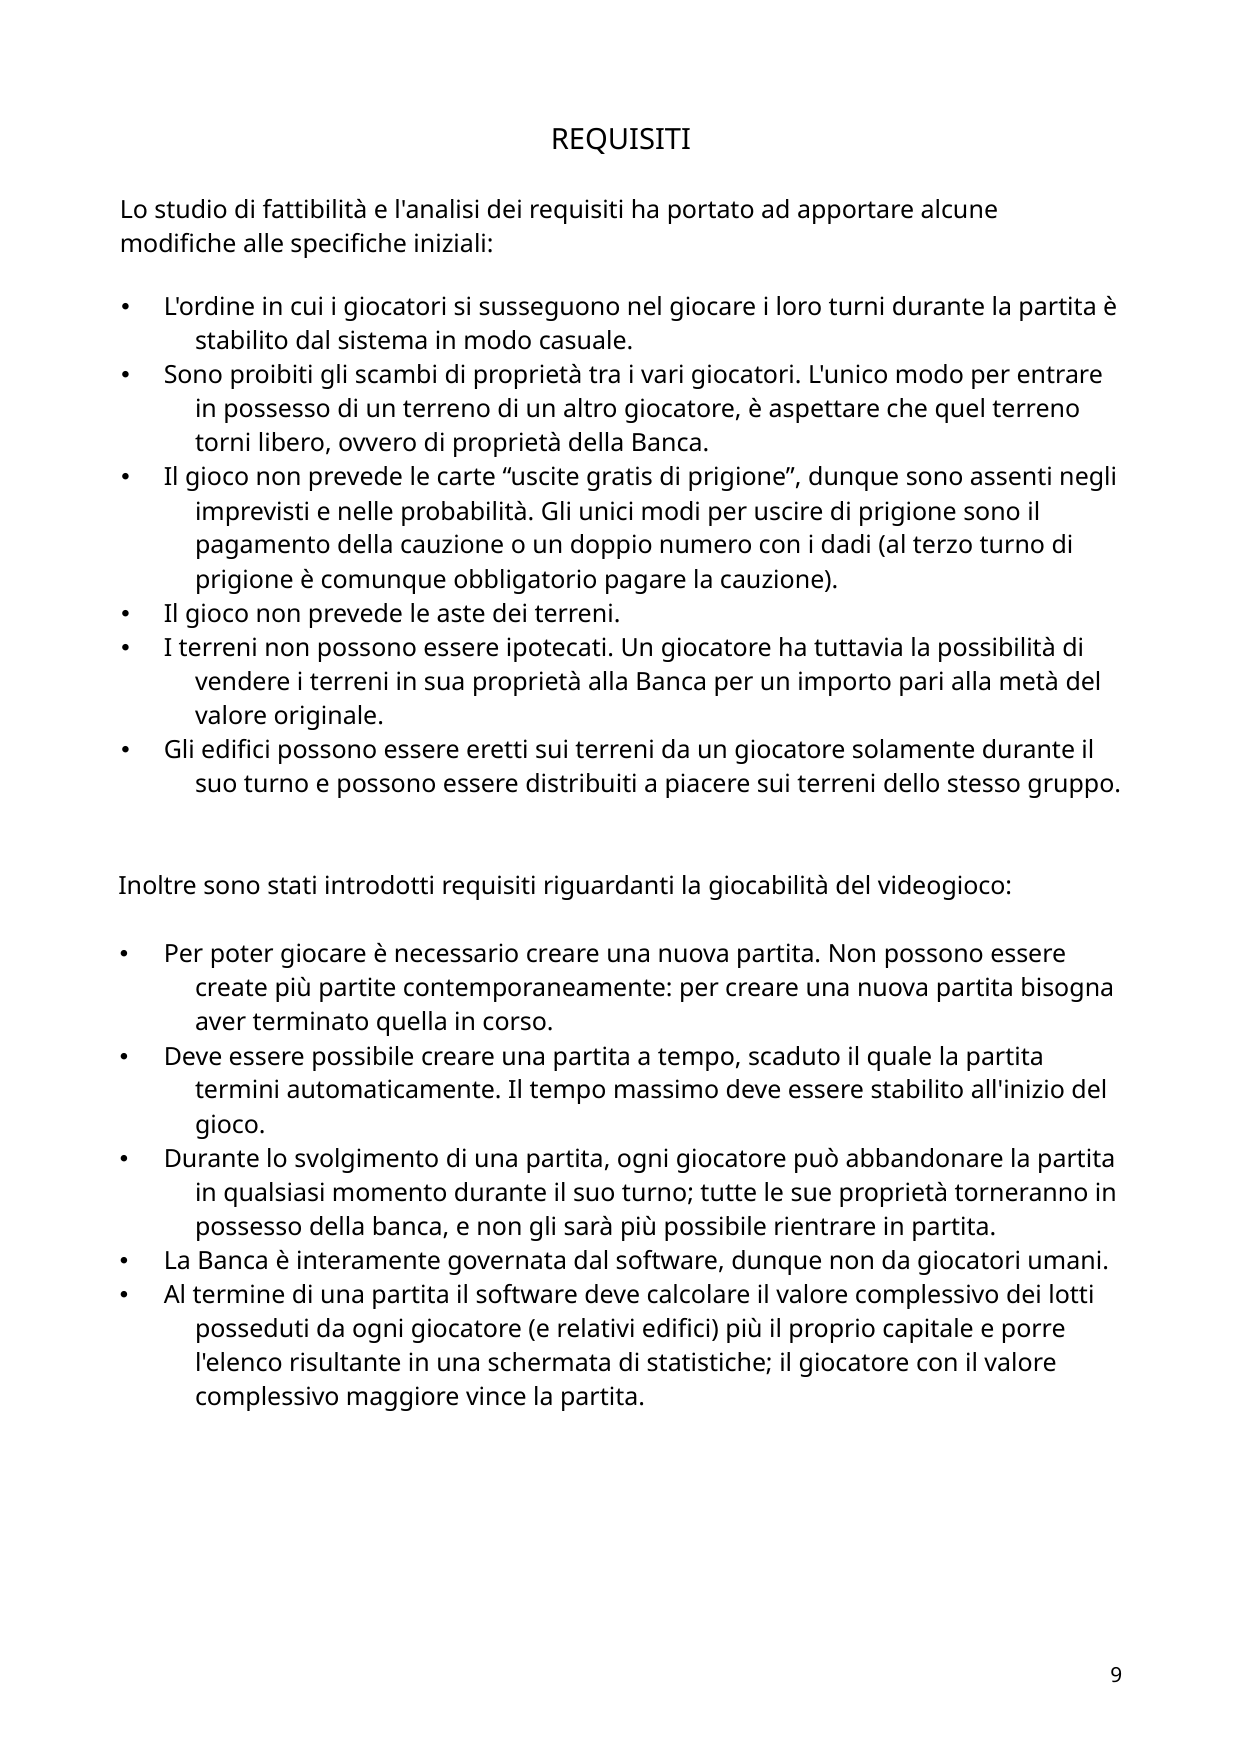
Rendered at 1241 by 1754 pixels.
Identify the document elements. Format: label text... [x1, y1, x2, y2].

list Gli edifici possono essere eretti sui terreni da un giocatore solamente durante il suo turno e possono essere distribuiti a piacere sui terreni dello stesso gruppo. [121, 732, 1122, 800]
list Il gioco non prevede le aste dei terreni. [121, 595, 1122, 629]
list Durante lo svolgimento di una partita, ogni giocatore può abbandonare la partita in qualsiasi momento durante il suo turno; tutte le sue proprietà torneranno in possesso della banca, e non gli sarà più possibile rientrare in partita. [119, 1140, 1122, 1242]
list L'ordine in cui i giocatori si susseguono nel giocare i loro turni durante la partita è stabilito dal sistema in modo casuale. [121, 289, 1122, 357]
list La Banca è interamente governata dal software, dunque non da giocatori umani. [119, 1242, 1122, 1277]
list I terreni non possono essere ipotecati. Un giocatore ha tuttavia la possibilità di vendere i terreni in sua proprietà alla Banca per un importo pari alla metà del valore originale. [121, 629, 1122, 732]
text Inoltre sono stati introdotti requisiti riguardanti la giocabilità del videogioco: [118, 868, 1122, 902]
list Il gioco non prevede le carte “uscite gratis di prigione”, dunque sono assenti negli imprevisti e nelle probabilità. Gli unici modi per uscire di prigione sono il pagamento della cauzione o un doppio numero con i dadi (al terzo turno di prigione è comunque obbligatorio pagare la cauzione). [121, 459, 1122, 595]
list Al termine di una partita il software deve calcolare il valore complessivo dei lotti posseduti da ogni giocatore (e relativi edifici) più il proprio capitale e porre l'elenco risultante in una schermata di statistiche; il giocatore con il valore complessivo maggiore vince la partita. [119, 1277, 1122, 1413]
text Lo studio di fattibilità e l'analisi dei requisiti ha portato ad apportare alcune modifiche alle specifiche iniziali: [119, 192, 1122, 260]
list Deve essere possibile creare una partita a tempo, scaduto il quale la partita termini automaticamente. Il tempo massimo deve essere stabilito all'inizio del gioco. [119, 1038, 1122, 1140]
list Sono proibiti gli scambi di proprietà tra i vari giocatori. L'unico modo per entrare in possesso di un terreno di un altro giocatore, è aspettare che quel terreno torni libero, ovvero di proprietà della Banca. [121, 357, 1122, 459]
text REQUISITI [119, 118, 1122, 158]
list Per poter giocare è necessario creare una nuova partita. Non possono essere create più partite contemporaneamente: per creare una nuova partita bisogna aver terminato quella in corso. [119, 936, 1122, 1038]
